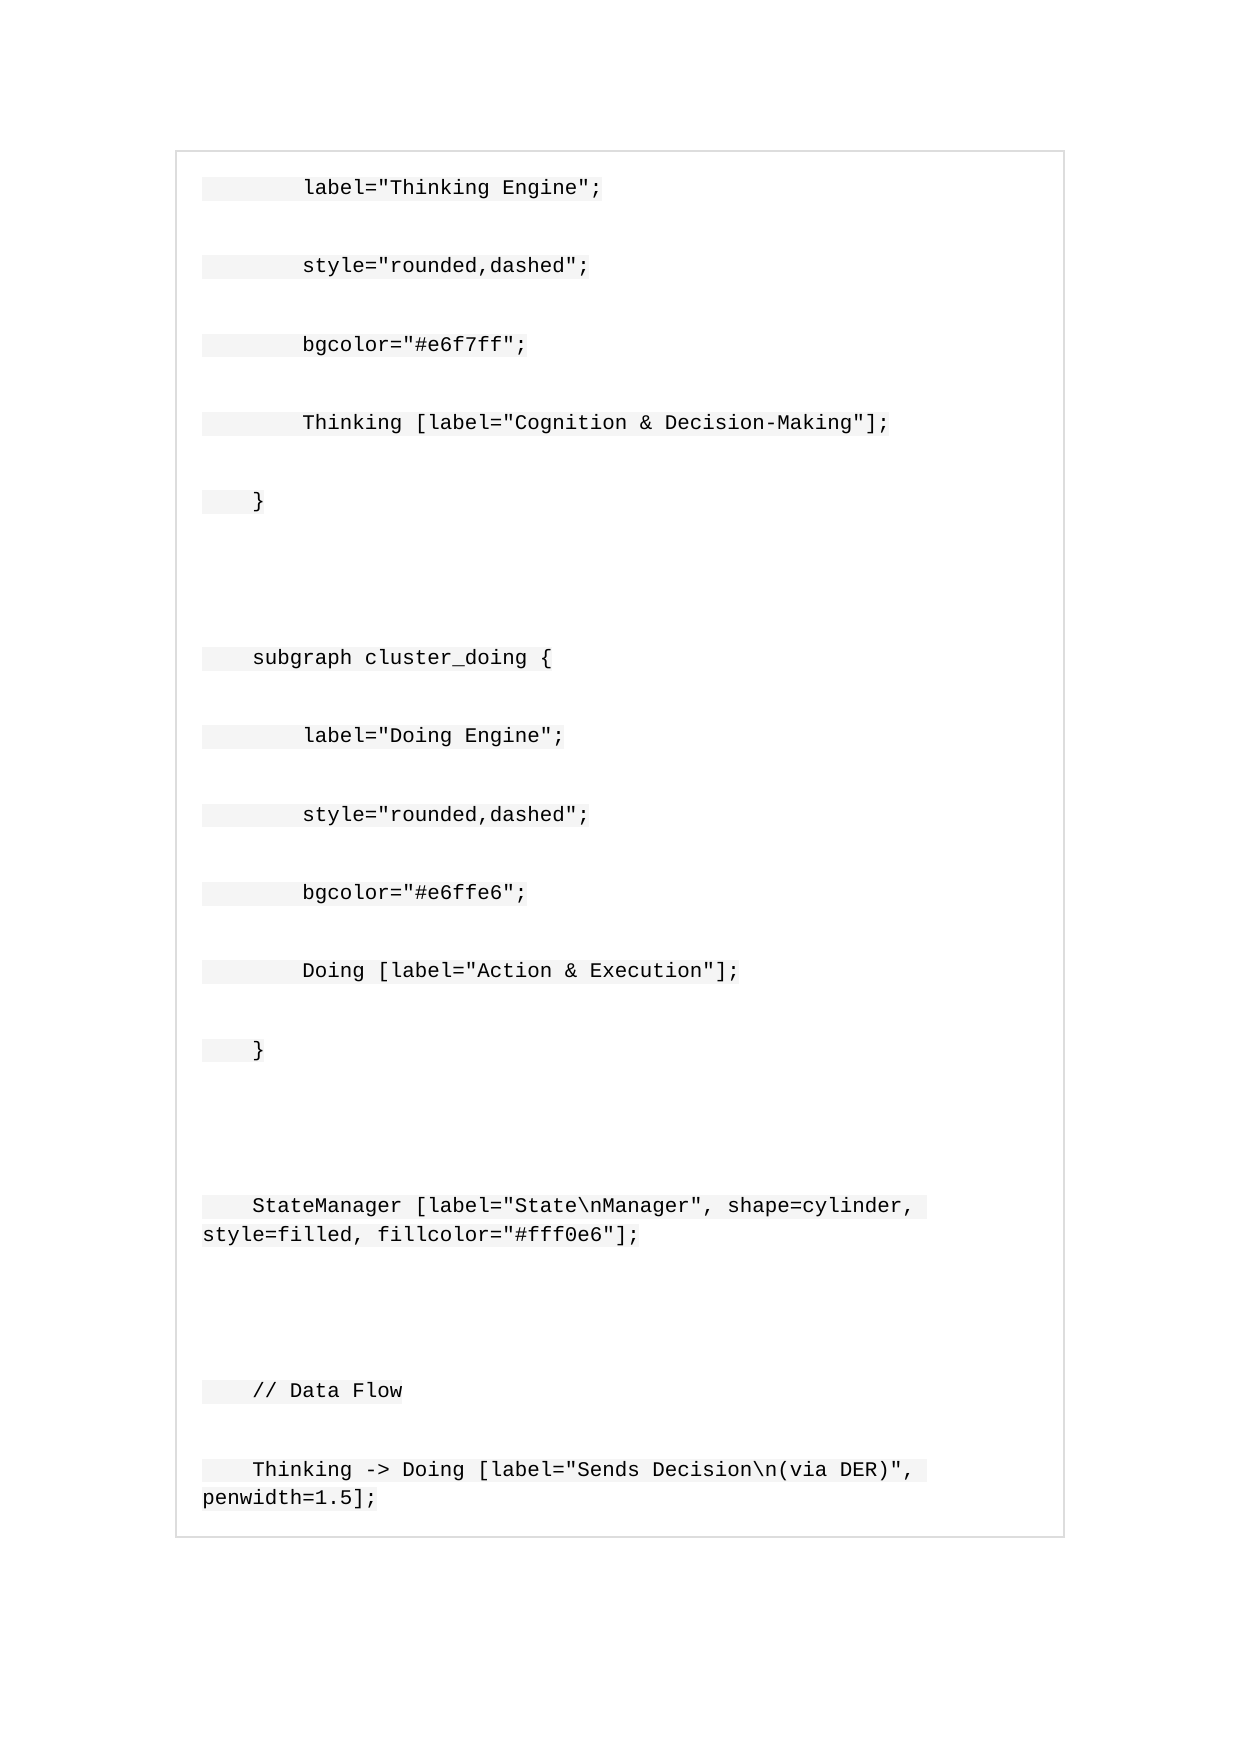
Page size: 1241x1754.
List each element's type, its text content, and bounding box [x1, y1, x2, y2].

text Doing [label="Action & Execution"]; [177, 933, 1063, 984]
text style="rounded,dashed"; [177, 228, 1063, 279]
text label="Doing Engine"; [177, 698, 1063, 749]
text Thinking [label="Cognition & Decision-Making"]; [177, 385, 1063, 436]
text label="Thinking Engine"; [177, 152, 1063, 201]
text } [177, 463, 1063, 514]
text // Data Flow [177, 1353, 1063, 1404]
text Thinking -> Doing [label="Sends Decision\n(via DER)", penwidth=1.5]; [177, 1432, 1063, 1536]
text } [177, 1012, 1063, 1062]
text StateManager [label="State\nManager", shape=cylinder, style=filled, fillcolor="#fff0e6"]; [177, 1168, 1063, 1247]
text bgcolor="#e6f7ff"; [177, 307, 1063, 357]
text bgcolor="#e6ffe6"; [177, 855, 1063, 906]
text style="rounded,dashed"; [177, 777, 1063, 827]
text subgraph cluster_doing { [177, 620, 1063, 671]
